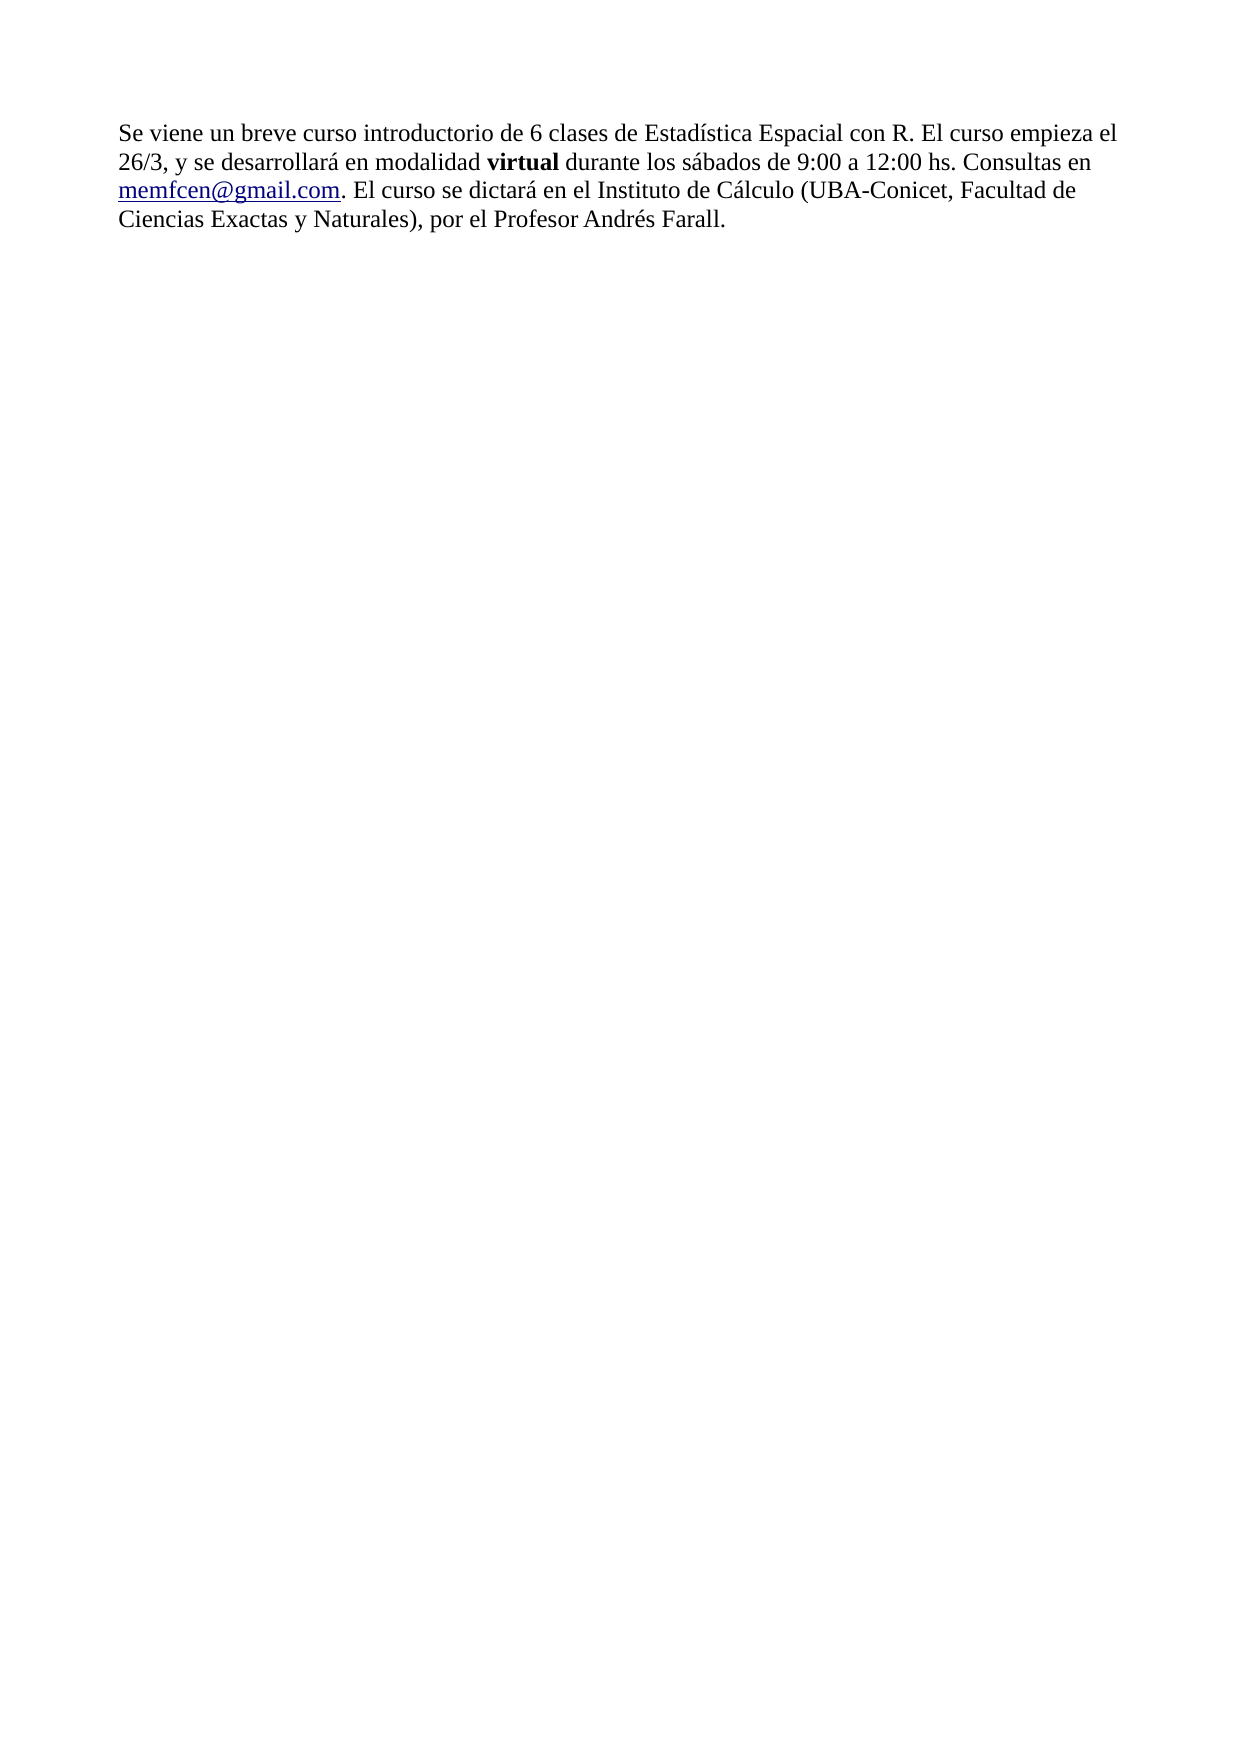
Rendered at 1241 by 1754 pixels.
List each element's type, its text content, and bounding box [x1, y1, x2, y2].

text Se viene un breve curso introductorio de 6 clases de Estadística Espacial con R. El curso empieza el 26/3, y se desarrollará en modalidad virtual durante los sábados de 9:00 a 12:00 hs. Consultas en memfcen@gmail.com. El curso se dictará en el Instituto de Cálculo (UBA-Conicet, Facultad de Ciencias Exactas y Naturales), por el Profesor Andrés Farall. [118, 118, 1122, 233]
